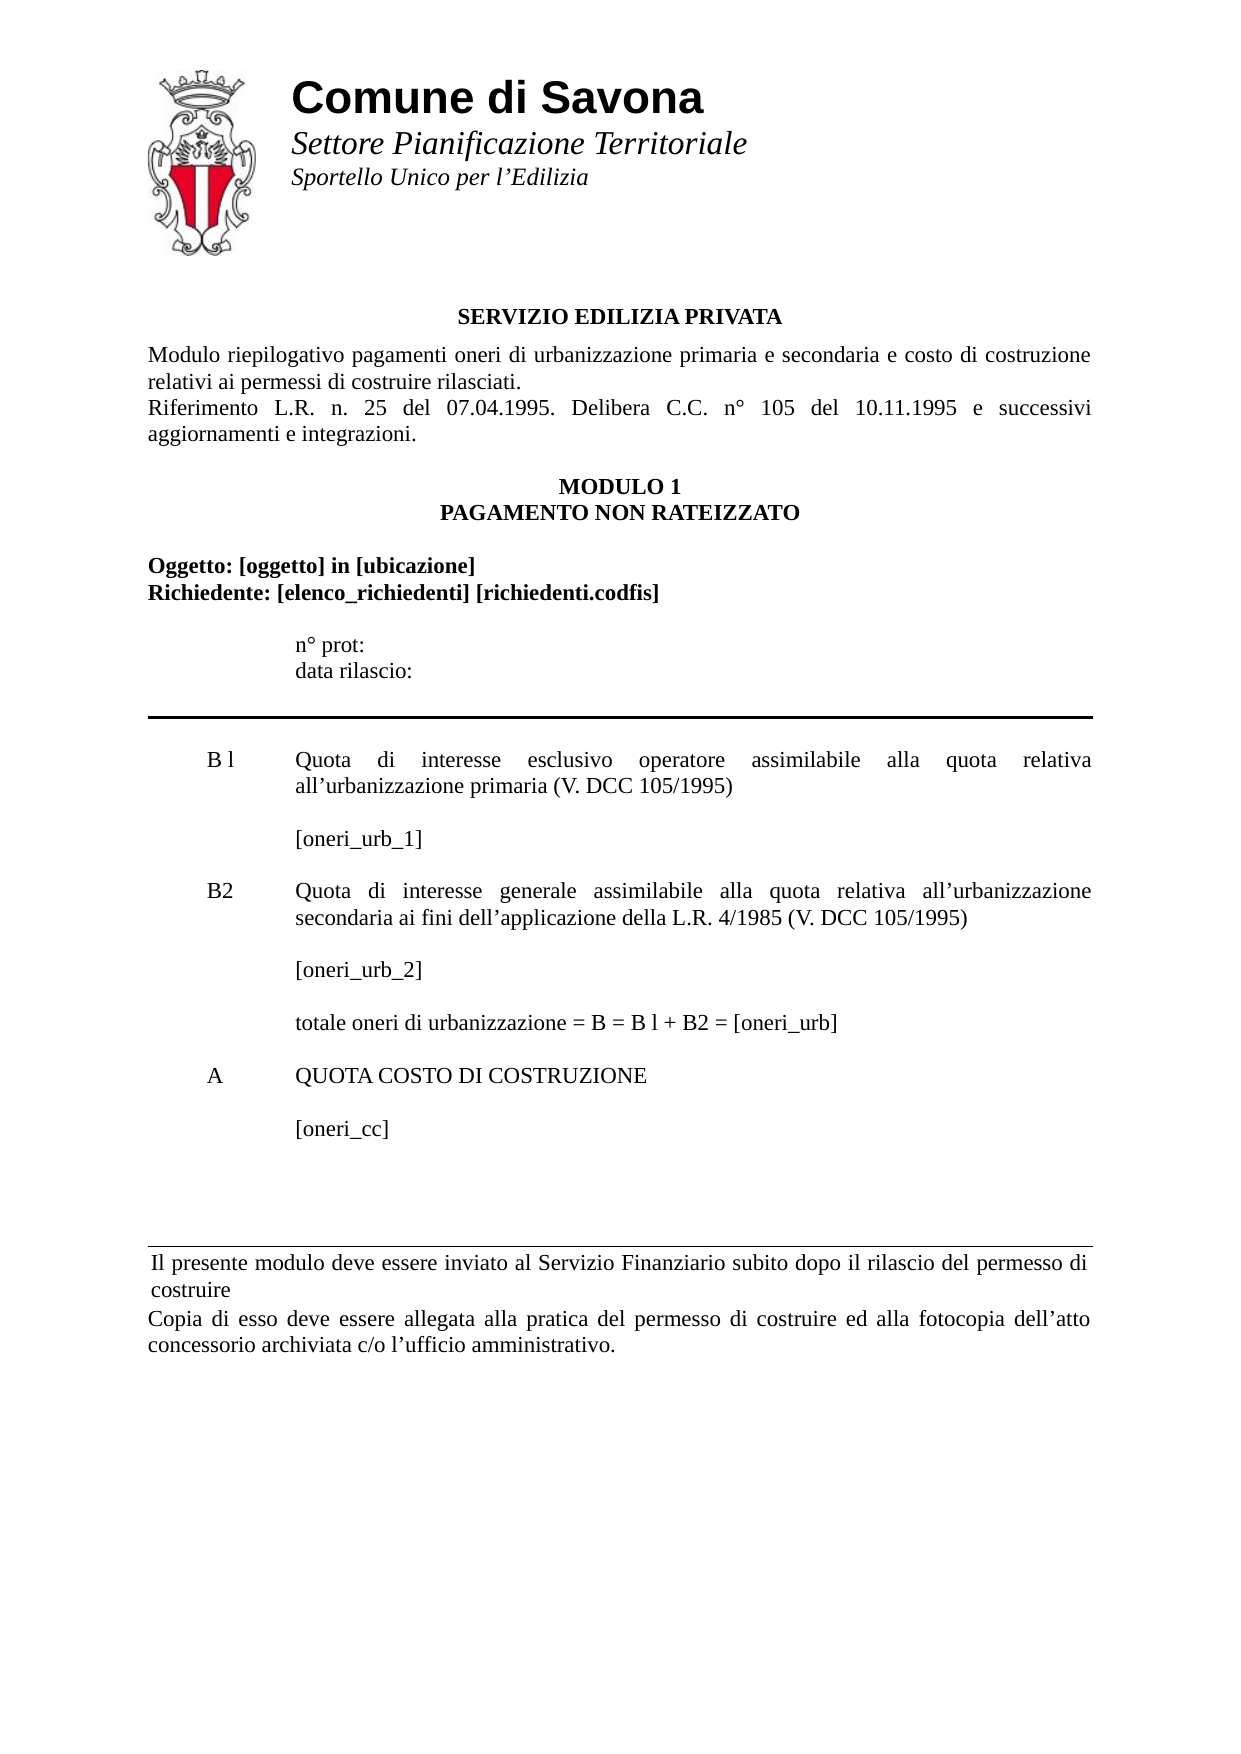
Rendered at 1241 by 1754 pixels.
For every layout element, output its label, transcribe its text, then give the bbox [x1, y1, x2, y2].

text Copia di esso deve essere allegata alla pratica del permesso di costruire ed alla fotocopia dell’atto concessorio archiviata c/o l’ufficio amministrativo. [148, 1305, 1093, 1358]
text Sportello Unico per l’Edilizia [256, 162, 1093, 191]
text B l Quota di interesse esclusivo operatore assimilabile alla quota relativa all’urbanizzazione primaria (V. DCC 105/1995) [207, 746, 1093, 798]
text MODULO 1 [148, 473, 1093, 499]
picture [147, 70, 256, 256]
text n° prot: [295, 631, 1093, 658]
text totale oneri di urbanizzazione = B = B l + B2 = [oneri_urb] [207, 1009, 1093, 1036]
text data rilascio: [295, 658, 1093, 684]
text Settore Pianificazione Territoriale [256, 123, 1093, 162]
text [oneri_urb_2] [207, 956, 1093, 983]
text B2 Quota di interesse generale assimilabile alla quota relativa all’urbanizzazione secondaria ai fini dell’applicazione della L.R. 4/1985 (V. DCC 105/1995) [207, 877, 1093, 930]
text [oneri_cc] [207, 1114, 1093, 1141]
text [oneri_urb_1] [207, 825, 1093, 851]
text SERVIZIO EDILIZIA PRIVATA [148, 303, 1093, 329]
text Modulo riepilogativo pagamenti oneri di urbanizzazione primaria e secondaria e costo di costruzione relativi ai permessi di costruire rilasciati. [148, 341, 1093, 394]
text Richiedente: [elenco_richiedenti] [richiedenti.codfis] [148, 578, 1093, 605]
text A QUOTA COSTO DI COSTRUZIONE [207, 1062, 1093, 1088]
text Oggetto: [oggetto] in [ubicazione] [148, 552, 1093, 578]
text PAGAMENTO NON RATEIZZATO [148, 499, 1093, 526]
text Riferimento L.R. n. 25 del 07.04.1995. Delibera C.C. n° 105 del 10.11.1995 e successivi aggiornamenti e integrazioni. [148, 394, 1093, 447]
text Il presente modulo deve essere inviato al Servizio Finanziario subito dopo il rilascio del permesso di costruire [148, 1247, 1093, 1305]
text Comune di Savona [256, 71, 1093, 123]
